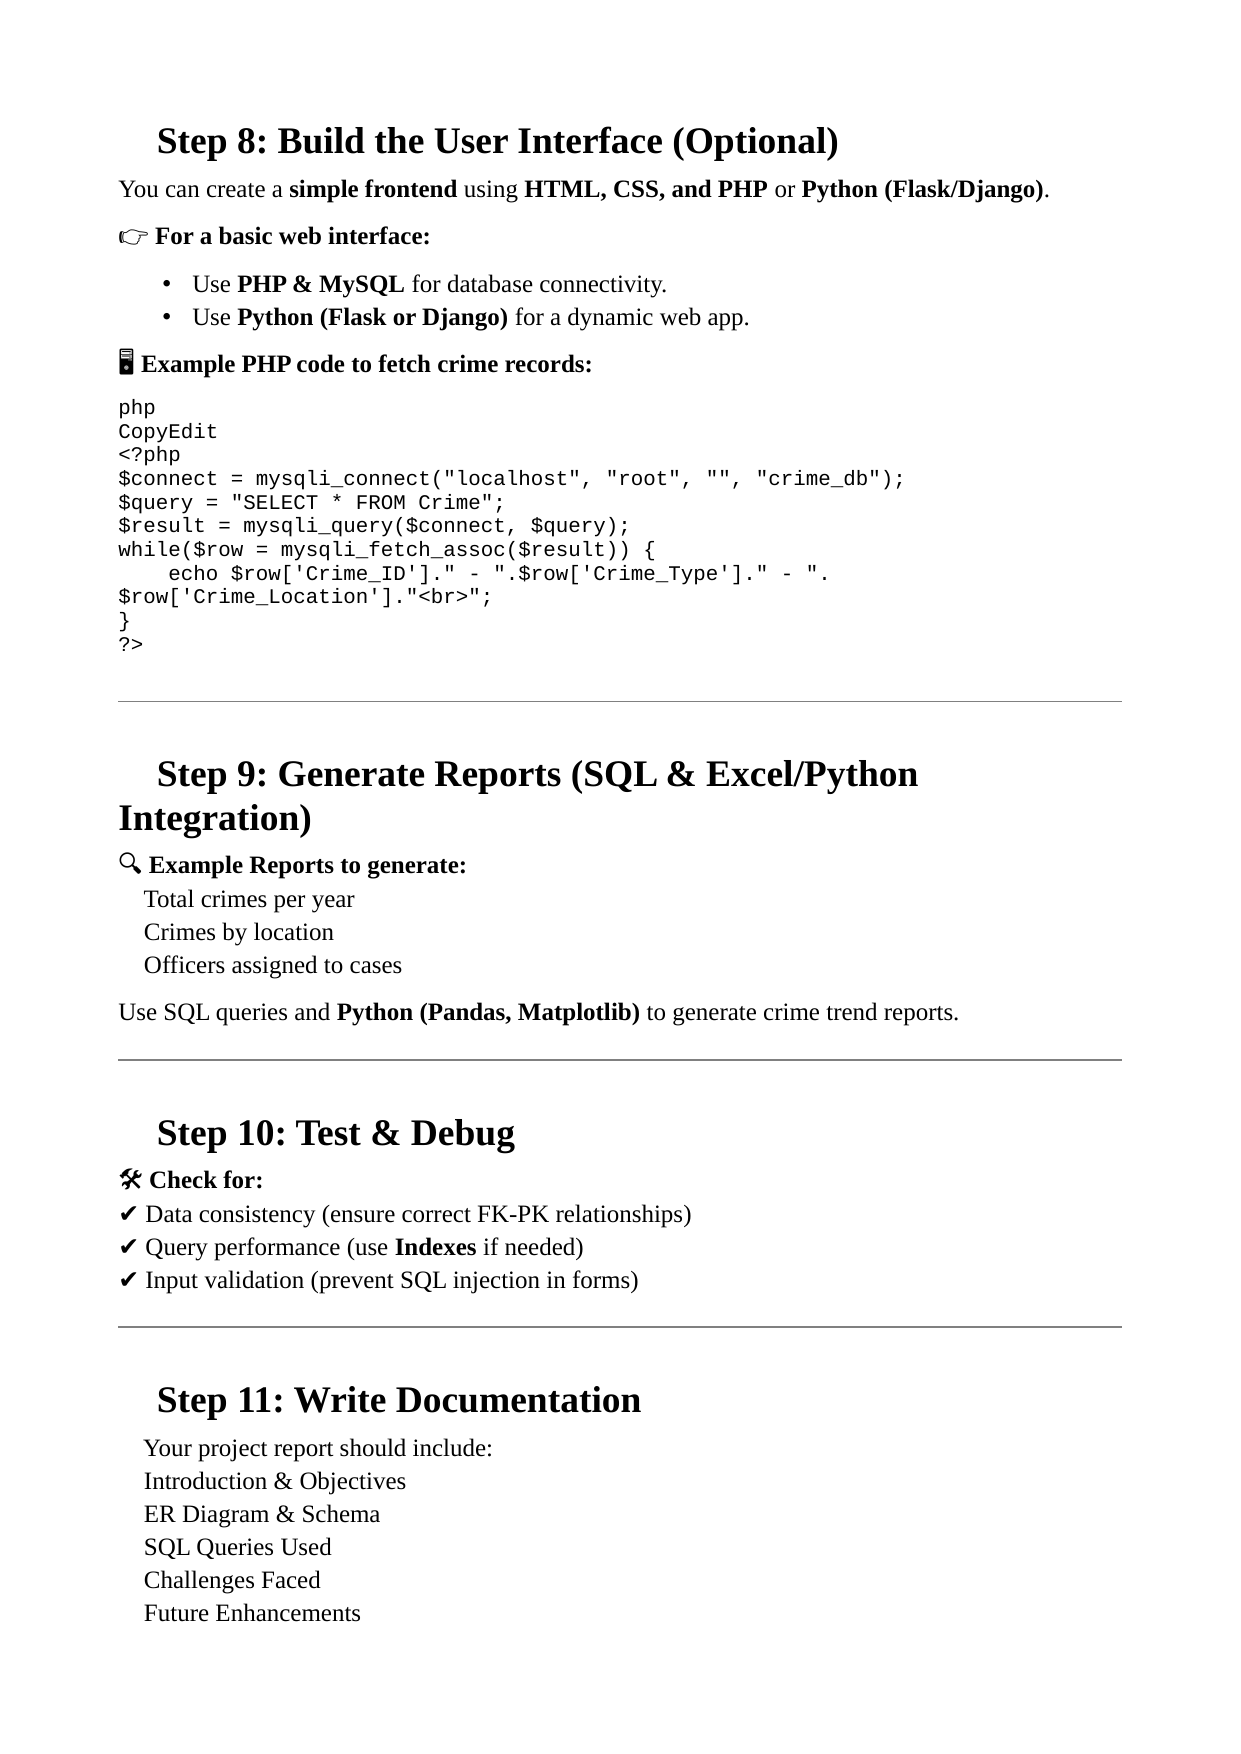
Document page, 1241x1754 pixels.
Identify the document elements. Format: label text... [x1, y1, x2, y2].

text 📑 Your project report should include: ✅ Introduction & Objectives ✅ ER Diagram & Schema ✅ SQL Queries Used ✅ Challenges Faced ✅ Future Enhancements [118, 1433, 1122, 1627]
text php [118, 397, 1122, 421]
text Use SQL queries and Python (Pandas, Matplotlib) to generate crime trend reports. [118, 997, 1122, 1026]
list Use Python (Flask or Django) for a dynamic web app. [162, 302, 1122, 331]
text 🛠️ Check for: ✔️ Data consistency (ensure correct FK-PK relationships) ✔️ Query performance (use Indexes if needed) ✔️ Input validation (prevent SQL injection in forms) [118, 1166, 1122, 1293]
subtitle 🔹 Step 9: Generate Reports (SQL & Excel/Python Integration) [118, 752, 1122, 838]
text } [118, 610, 1122, 634]
text $query = "SELECT * FROM Crime"; [118, 492, 1122, 515]
text $result = mysqli_query($connect, $query); [118, 515, 1122, 539]
subtitle 🔹 Step 11: Write Documentation [118, 1377, 1122, 1421]
text while($row = mysqli_fetch_assoc($result)) { [118, 539, 1122, 563]
text 👉 For a basic web interface: [118, 221, 1122, 250]
list Use PHP & MySQL for database connectivity. [162, 269, 1122, 298]
subtitle 🔹 Step 10: Test & Debug [118, 1110, 1122, 1153]
text echo $row['Crime_ID']." - ".$row['Crime_Type']." - ".$row['Crime_Location']."<br>"; [118, 563, 1122, 610]
text 🖥️ Example PHP code to fetch crime records: [118, 349, 1122, 378]
text <?php [118, 444, 1122, 468]
text $connect = mysqli_connect("localhost", "root", "", "crime_db"); [118, 468, 1122, 492]
subtitle 🔹 Step 8: Build the User Interface (Optional) [118, 118, 1122, 161]
text ?> [118, 634, 1122, 657]
text CopyEdit [118, 421, 1122, 444]
text You can create a simple frontend using HTML, CSS, and PHP or Python (Flask/Django). [118, 174, 1122, 202]
text 🔍 Example Reports to generate: 📌 Total crimes per year 📌 Crimes by location 📌 Officers assigned to cases [118, 851, 1122, 978]
